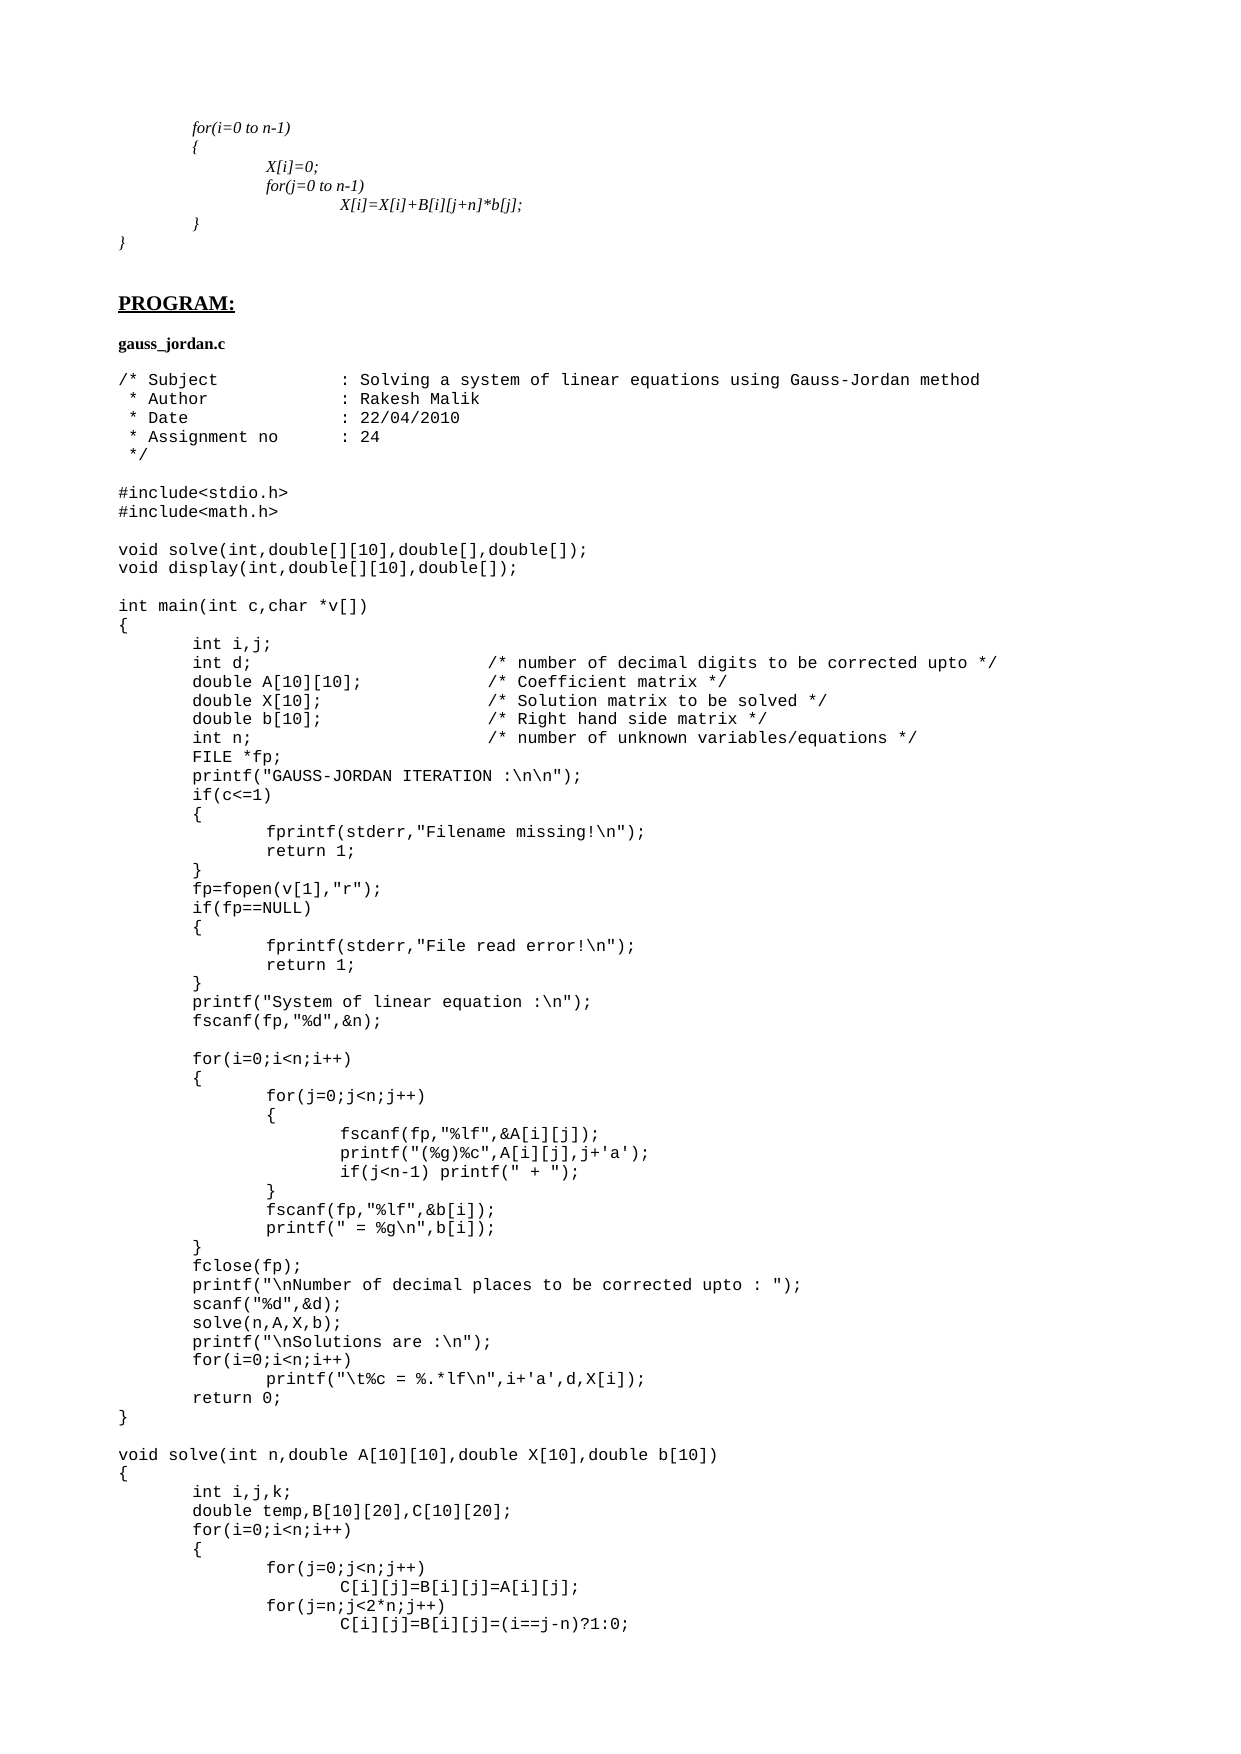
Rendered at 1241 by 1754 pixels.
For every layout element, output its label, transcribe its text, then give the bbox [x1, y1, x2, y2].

text for(i=0 to n-1) [118, 118, 1122, 137]
text printf("System of linear equation :\n"); [118, 994, 1122, 1013]
text fprintf(stderr,"Filename missing!\n"); [118, 824, 1122, 843]
text fscanf(fp,"%d",&n); [118, 1013, 1122, 1031]
text for(j=n;j<2*n;j++) [118, 1597, 1122, 1616]
text double b[10]; /* Right hand side matrix */ [118, 711, 1122, 730]
text return 1; [118, 956, 1122, 975]
text X[i]=X[i]+B[i][j+n]*b[j]; [118, 195, 1122, 214]
text void display(int,double[][10],double[]); [118, 560, 1122, 579]
text fprintf(stderr,"File read error!\n"); [118, 937, 1122, 956]
text int d; /* number of decimal digits to be corrected upto */ [118, 654, 1122, 673]
text double X[10]; /* Solution matrix to be solved */ [118, 692, 1122, 711]
text * Assignment no : 24 [118, 428, 1122, 447]
text */ [118, 447, 1122, 466]
text { [118, 918, 1122, 937]
text C[i][j]=B[i][j]=(i==j-n)?1:0; [118, 1616, 1122, 1635]
text { [118, 137, 1122, 156]
text } [118, 1408, 1122, 1427]
text fscanf(fp,"%lf",&A[i][j]); [118, 1126, 1122, 1144]
text return 1; [118, 843, 1122, 862]
text for(j=0;j<n;j++) [118, 1559, 1122, 1578]
text for(i=0;i<n;i++) [118, 1352, 1122, 1371]
text scanf("%d",&d); [118, 1295, 1122, 1314]
text printf(" = %g\n",b[i]); [118, 1220, 1122, 1239]
text } [118, 862, 1122, 881]
text for(i=0;i<n;i++) [118, 1050, 1122, 1069]
text printf("\t%c = %.*lf\n",i+'a',d,X[i]); [118, 1371, 1122, 1390]
text printf("GAUSS-JORDAN ITERATION :\n\n"); [118, 767, 1122, 786]
text printf("\nSolutions are :\n"); [118, 1333, 1122, 1352]
text for(i=0;i<n;i++) [118, 1522, 1122, 1541]
text solve(n,A,X,b); [118, 1314, 1122, 1333]
text double temp,B[10][20],C[10][20]; [118, 1503, 1122, 1522]
text if(c<=1) [118, 786, 1122, 805]
text #include<math.h> [118, 503, 1122, 522]
text int n; /* number of unknown variables/equations */ [118, 730, 1122, 749]
text { [118, 617, 1122, 636]
text /* Subject : Solving a system of linear equations using Gauss-Jordan method [118, 372, 1122, 390]
text { [118, 1069, 1122, 1088]
text { [118, 805, 1122, 824]
text #include<stdio.h> [118, 485, 1122, 503]
text { [118, 1541, 1122, 1559]
text fclose(fp); [118, 1258, 1122, 1277]
text FILE *fp; [118, 749, 1122, 767]
text int i,j; [118, 636, 1122, 654]
text for(j=0;j<n;j++) [118, 1088, 1122, 1107]
text void solve(int n,double A[10][10],double X[10],double b[10]) [118, 1446, 1122, 1465]
text int main(int c,char *v[]) [118, 598, 1122, 617]
text PROGRAM: [118, 291, 1122, 315]
text printf("(%g)%c",A[i][j],j+'a'); [118, 1144, 1122, 1163]
text gauss_jordan.c [118, 333, 1122, 353]
text int i,j,k; [118, 1484, 1122, 1503]
text void solve(int,double[][10],double[],double[]); [118, 541, 1122, 560]
text * Date : 22/04/2010 [118, 409, 1122, 428]
text fscanf(fp,"%lf",&b[i]); [118, 1201, 1122, 1220]
text C[i][j]=B[i][j]=A[i][j]; [118, 1578, 1122, 1597]
text fp=fopen(v[1],"r"); [118, 881, 1122, 899]
text } [118, 233, 1122, 252]
text * Author : Rakesh Malik [118, 390, 1122, 409]
text if(fp==NULL) [118, 899, 1122, 918]
text } [118, 1182, 1122, 1201]
text for(j=0 to n-1) [118, 176, 1122, 195]
text return 0; [118, 1390, 1122, 1408]
text } [118, 975, 1122, 994]
text printf("\nNumber of decimal places to be corrected upto : "); [118, 1277, 1122, 1295]
text { [118, 1107, 1122, 1126]
text X[i]=0; [118, 156, 1122, 176]
text { [118, 1465, 1122, 1484]
text } [118, 1239, 1122, 1258]
text if(j<n-1) printf(" + "); [118, 1163, 1122, 1182]
text double A[10][10]; /* Coefficient matrix */ [118, 673, 1122, 692]
text } [118, 214, 1122, 233]
